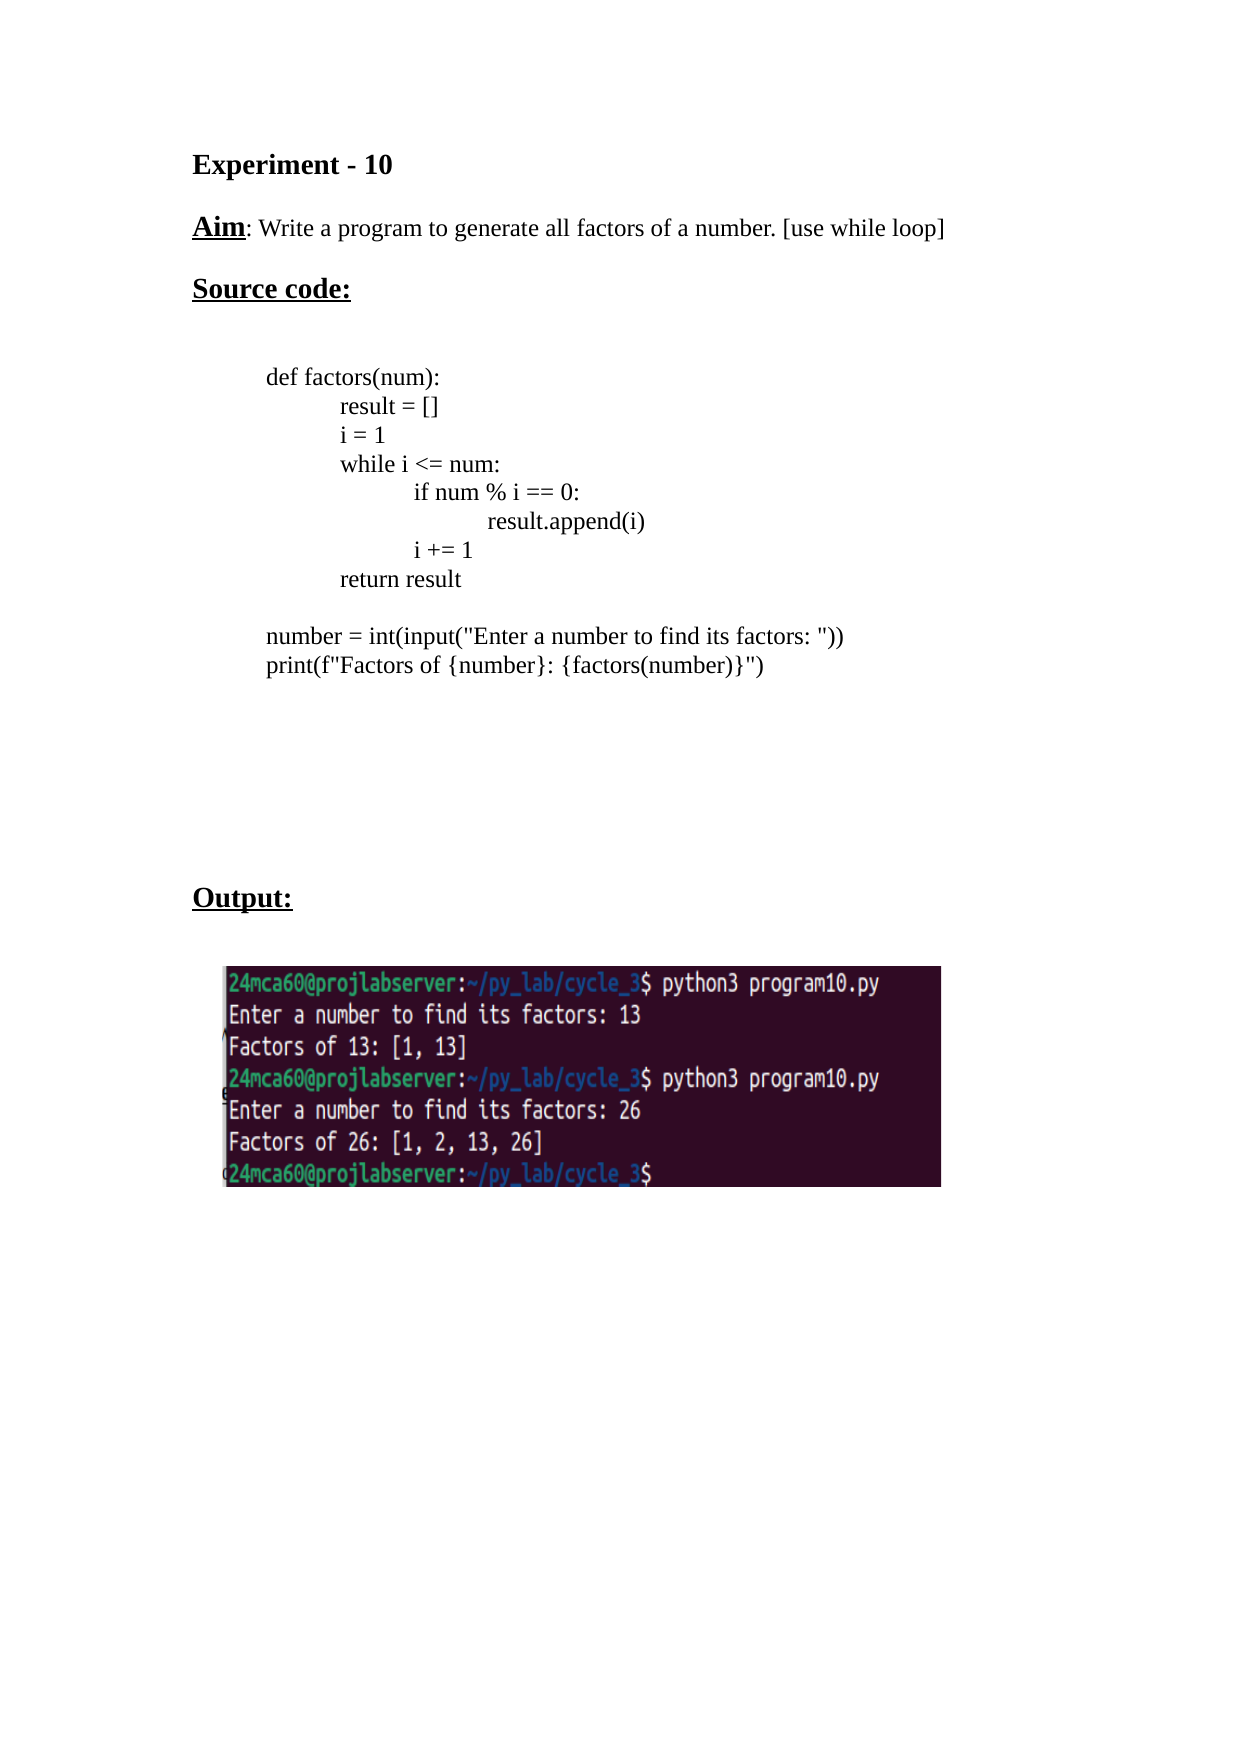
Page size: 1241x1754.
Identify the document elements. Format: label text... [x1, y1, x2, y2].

text return result [118, 564, 1122, 592]
text def factors(num): [118, 362, 1122, 391]
text Source code: [118, 271, 1122, 305]
text while i <= num: [118, 449, 1122, 477]
text number = int(input("Enter a number to find its factors: ")) [118, 621, 1122, 650]
text Output: [118, 880, 1122, 913]
text i += 1 [118, 535, 1122, 564]
text print(f"Factors of {number}: {factors(number)}") [118, 650, 1122, 679]
picture [222, 966, 942, 1187]
text if num % i == 0: [118, 477, 1122, 506]
text Aim: Write a program to generate all factors of a number. [use while loop] [118, 209, 1122, 243]
text Experiment - 10 [118, 147, 1122, 180]
text result.append(i) [118, 506, 1122, 535]
text result = [] [118, 391, 1122, 420]
text i = 1 [118, 420, 1122, 449]
